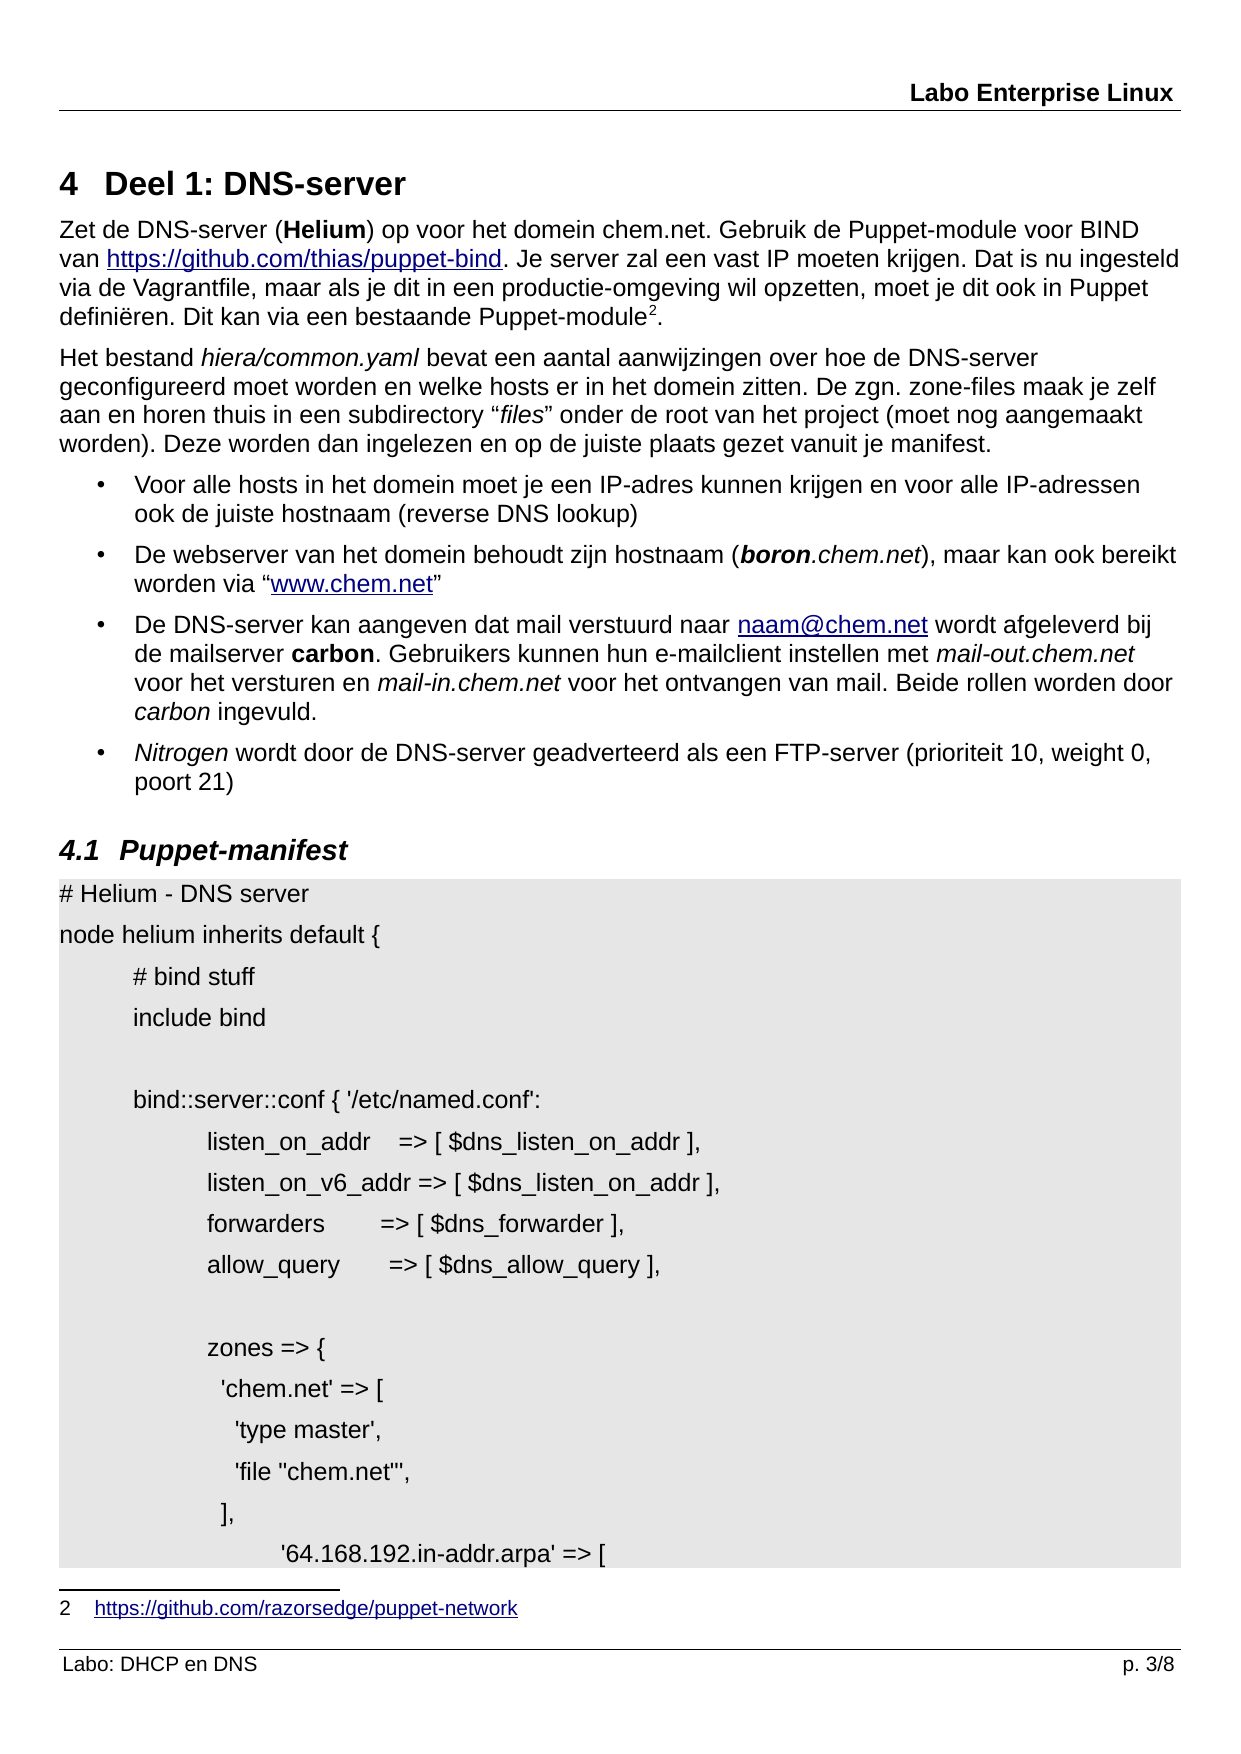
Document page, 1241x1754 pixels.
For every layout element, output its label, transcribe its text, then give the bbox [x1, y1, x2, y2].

text listen_on_v6_addr => [ $dns_listen_on_addr ], [59, 1168, 1181, 1197]
text listen_on_addr => [ $dns_listen_on_addr ], [59, 1127, 1181, 1156]
text forwarders => [ $dns_forwarder ], [59, 1209, 1181, 1238]
text zones => { [59, 1333, 1181, 1362]
text 'file "chem.net"', [59, 1457, 1181, 1486]
text Zet de DNS-server (Helium) op voor het domein chem.net. Gebruik de Puppet-module voor BIND van https://github.com/thias/puppet-bind. Je server zal een vast IP moeten krijgen. Dat is nu ingesteld via de Vagrantfile, maar als je dit in een productie-omgeving wil opzetten, moet je dit ook in Puppet definiëren. Dit kan via een bestaande Puppet-module. [59, 215, 1181, 330]
subtitle Deel 1: DNS-server [59, 164, 1181, 203]
text node helium inherits default { [59, 921, 1181, 949]
text 'chem.net' => [ [59, 1374, 1181, 1403]
text # Helium - DNS server [59, 879, 1181, 908]
text 'type master', [59, 1416, 1181, 1444]
text bind::server::conf { '/etc/named.conf': [59, 1086, 1181, 1114]
text https://github.com/razorsedge/puppet-network [59, 1596, 1181, 1619]
list De webserver van het domein behoudt zijn hostnaam (boron.chem.net), maar kan ook bereikt worden via “www.chem.net” [97, 540, 1181, 598]
list Voor alle hosts in het domein moet je een IP-adres kunnen krijgen en voor alle IP-adressen ook de juiste hostnaam (reverse DNS lookup) [97, 470, 1181, 528]
text # bind stuff [59, 962, 1181, 991]
list De DNS-server kan aangeven dat mail verstuurd naar naam@chem.net wordt afgeleverd bij de mailserver carbon. Gebruikers kunnen hun e-mailclient instellen met mail-out.chem.net voor het versturen en mail-in.chem.net voor het ontvangen van mail. Beide rollen worden door carbon ingevuld. [97, 611, 1181, 726]
text Het bestand hiera/common.yaml bevat een aantal aanwijzingen over hoe de DNS-server geconfigureerd moet worden en welke hosts er in het domein zitten. De zgn. zone-files maak je zelf aan en horen thuis in een subdirectory “files” onder de root van het project (moet nog aangemaakt worden). Deze worden dan ingelezen en op de juiste plaats gezet vanuit je manifest. [59, 343, 1181, 458]
text ], [59, 1498, 1181, 1527]
subtitle Puppet-manifest [59, 833, 1181, 867]
text allow_query => [ $dns_allow_query ], [59, 1251, 1181, 1279]
text include bind [59, 1003, 1181, 1032]
list Nitrogen wordt door de DNS-server geadverteerd als een FTP-server (prioriteit 10, weight 0, poort 21) [97, 738, 1181, 796]
text '64.168.192.in-addr.arpa' => [ [59, 1539, 1181, 1568]
